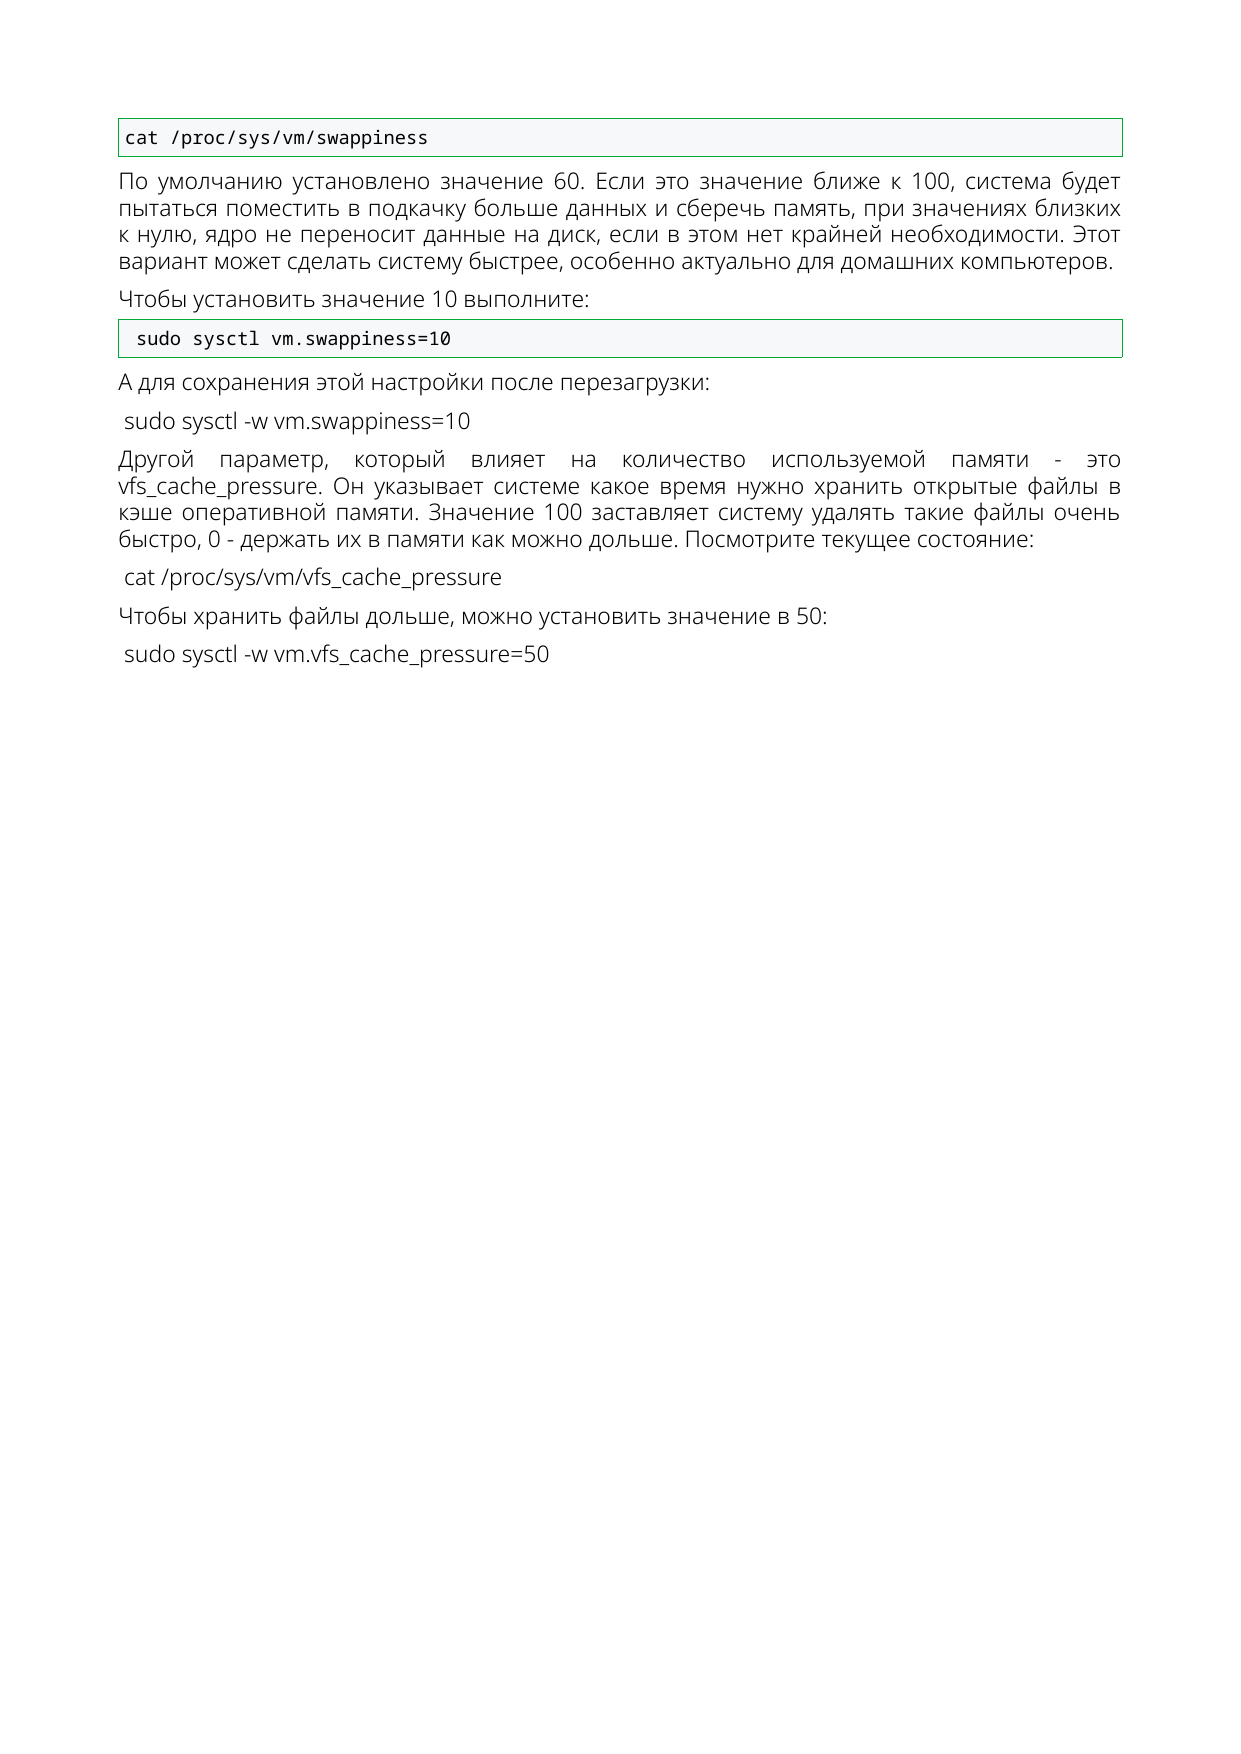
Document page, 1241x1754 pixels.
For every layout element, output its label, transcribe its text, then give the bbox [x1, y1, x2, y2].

text По умолчанию установлено значение 60. Если это значение ближе к 100, система будет пытаться поместить в подкачку больше данных и сберечь память, при значениях близких к нулю, ядро не переносит данные на диск, если в этом нет крайней необходимости. Этот вариант может сделать систему быстрее, особенно актуально для домашних компьютеров. [118, 168, 1122, 275]
text Другой параметр, который влияет на количество используемой памяти - это vfs_cache_pressure. Он указывает системе какое время нужно хранить открытые файлы в кэше оперативной памяти. Значение 100 заставляет систему удалять такие файлы очень быстро, 0 - держать их в памяти как можно дольше. Посмотрите текущее состояние: [118, 446, 1122, 552]
text cat /proc/sys/vm/vfs_cache_pressure [118, 564, 1122, 591]
text sudo sysctl vm.swappiness=10 [119, 320, 1122, 357]
text Чтобы установить значение 10 выполните: [118, 287, 1122, 313]
text Чтобы хранить файлы дольше, можно установить значение в 50: [118, 603, 1122, 629]
text sudo sysctl -w vm.swappiness=10 [118, 408, 1122, 434]
text sudo sysctl -w vm.vfs_cache_pressure=50 [118, 641, 1122, 668]
text cat /proc/sys/vm/swappiness [119, 119, 1122, 156]
text А для сохранения этой настройки после перезагрузки: [118, 369, 1122, 396]
